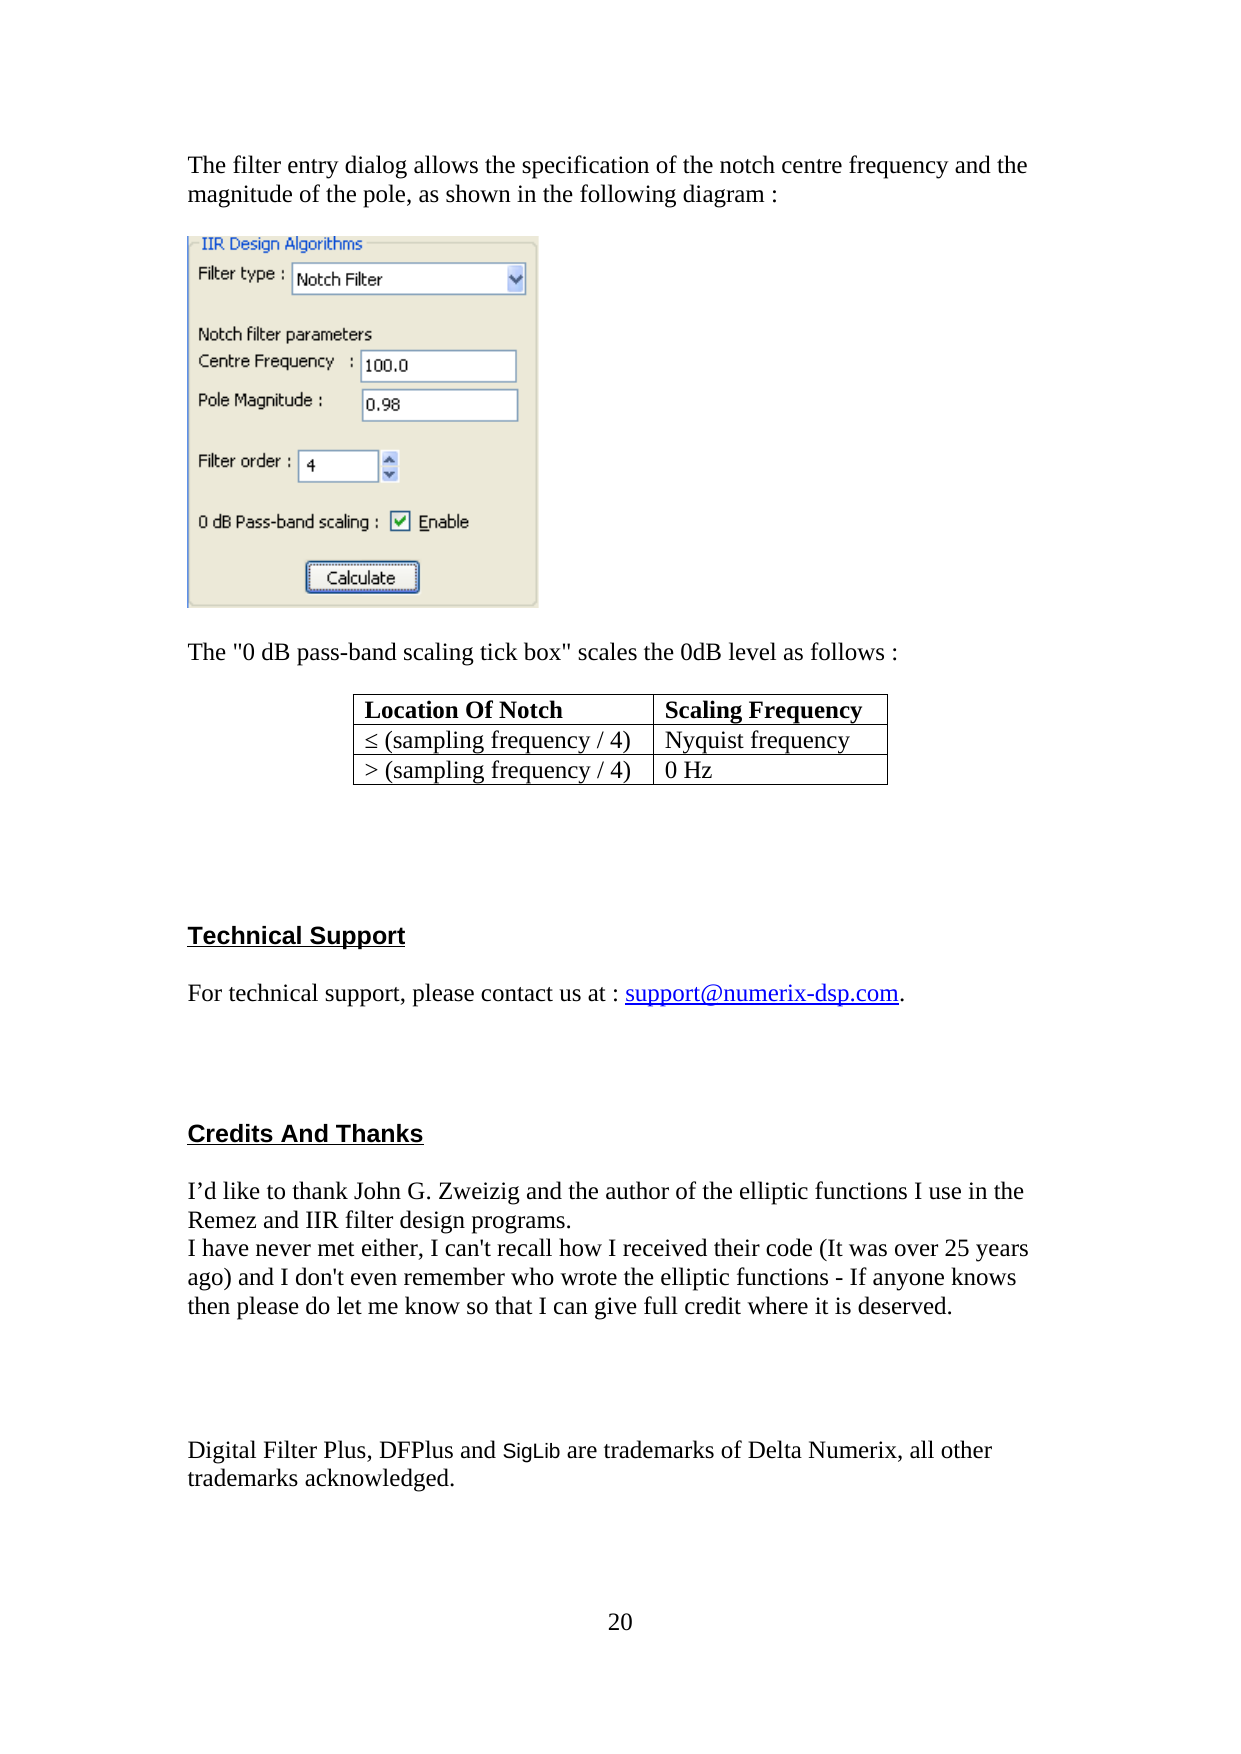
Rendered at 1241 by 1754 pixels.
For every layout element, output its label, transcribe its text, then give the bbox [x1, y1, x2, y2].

text The "0 dB pass-band scaling tick box" scales the 0dB level as follows : [187, 637, 1053, 666]
text Digital Filter Plus, DFPlus and SigLib are trademarks of Delta Numerix, all other trademarks acknowledged. [187, 1435, 1053, 1492]
table_cell > (sampling frequency / 4) [354, 755, 653, 784]
table_cell Nyquist frequency [654, 725, 887, 754]
table_cell 0 Hz [654, 755, 887, 784]
table_cell ≤ (sampling frequency / 4) [354, 725, 653, 754]
picture [187, 236, 539, 608]
table_header Scaling Frequency [654, 695, 887, 724]
text I’d like to thank John G. Zweizig and the author of the elliptic functions I use in the Remez and IIR filter design programs. I have never met either, I can't recall how I received their code (It was over 25 years ago) and I don't even remember who wrote the elliptic functions - If anyone knows then please do let me know so that I can give full credit where it is deserved. [187, 1176, 1053, 1320]
text The filter entry dialog allows the specification of the notch centre frequency and the magnitude of the pole, as shown in the following diagram : [187, 150, 1053, 207]
table_header Location Of Notch [354, 695, 653, 724]
text For technical support, please contact us at : support@numerix-dsp.com. [187, 978, 1053, 1007]
subtitle Credits And Thanks [187, 1118, 1053, 1147]
subtitle Technical Support [187, 921, 1053, 950]
